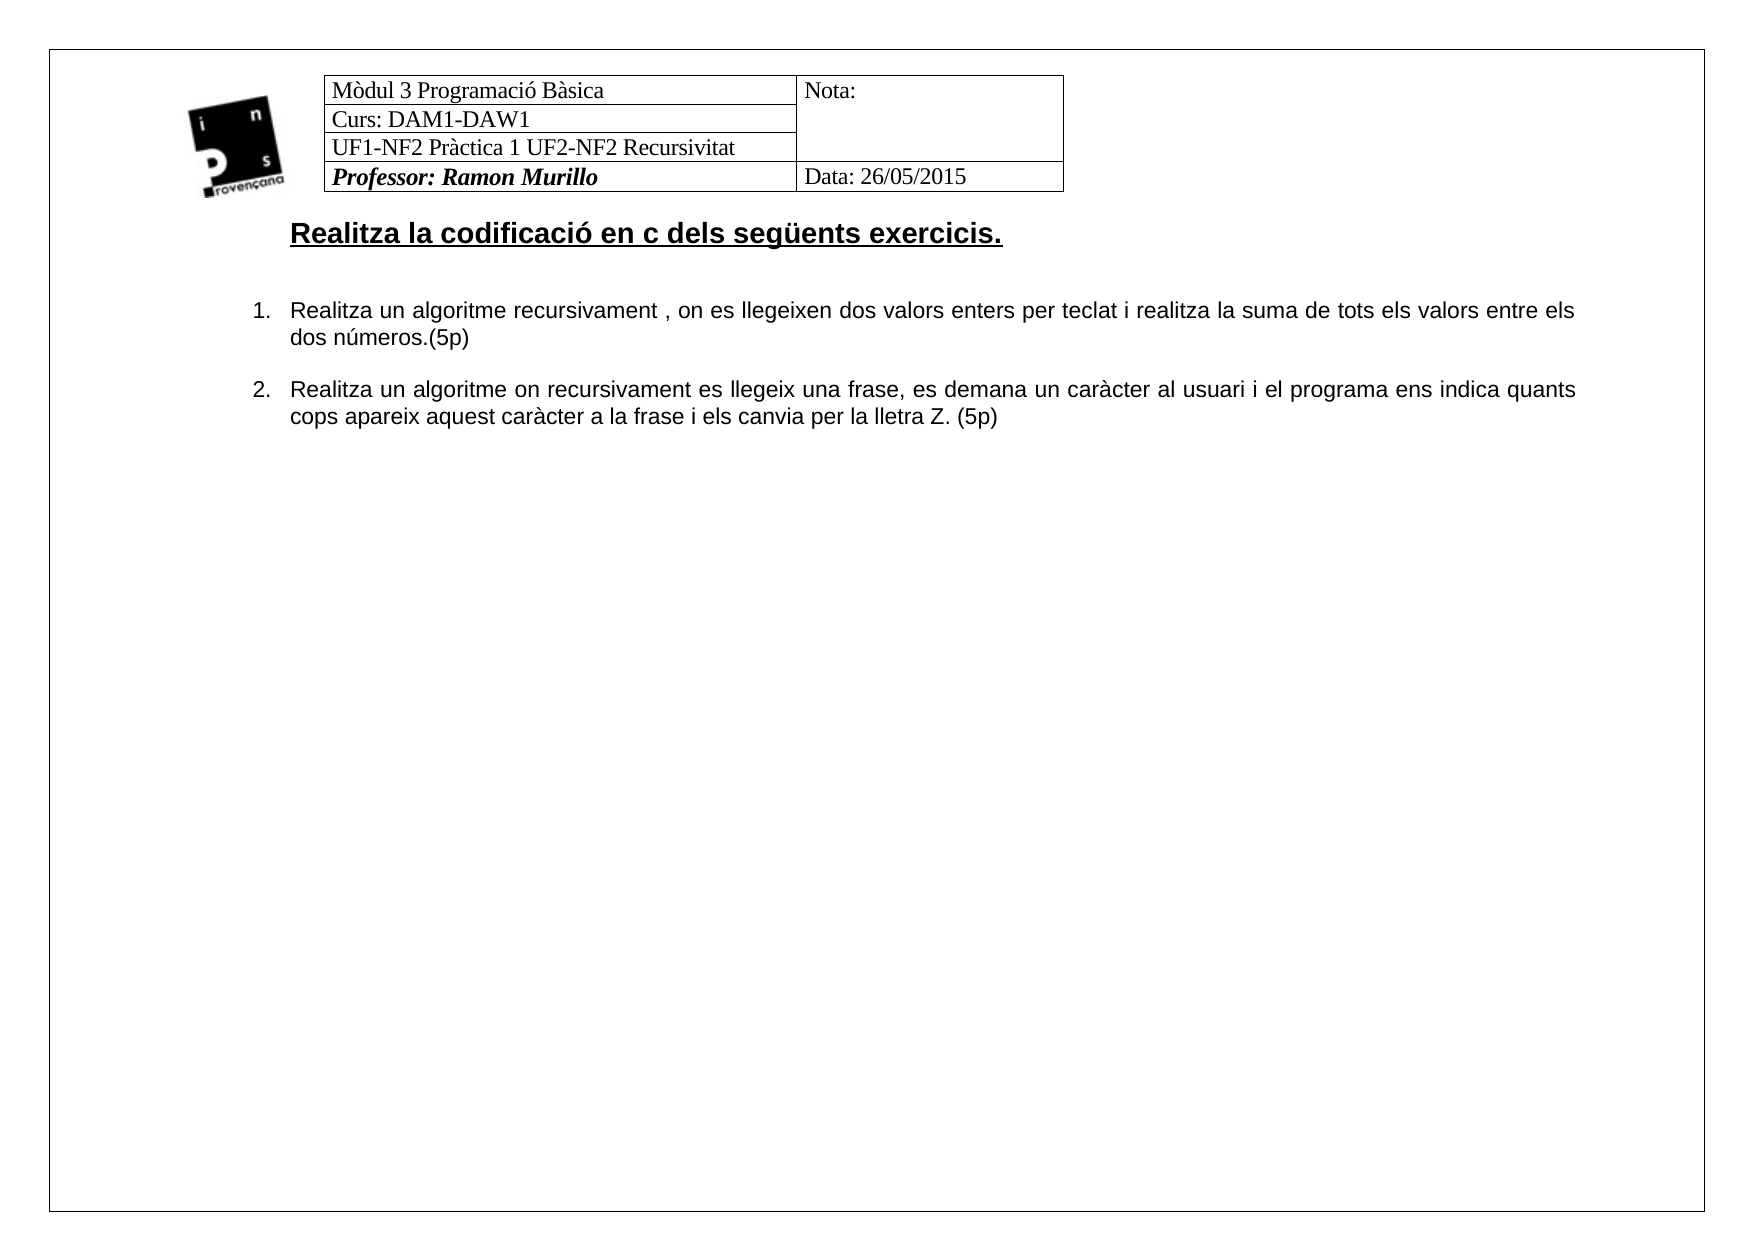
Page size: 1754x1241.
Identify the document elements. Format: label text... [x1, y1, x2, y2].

list Realitza un algoritme recursivament , on es llegeixen dos valors enters per teclat i realitza la suma de tots els valors entre els dos números.(5p) [252, 297, 1577, 350]
list Realitza la codificació en c dels següents exercicis. [252, 216, 1577, 249]
picture [159, 95, 313, 198]
list Realitza un algoritme on recursivament es llegeix una frase, es demana un caràcter al usuari i el programa ens indica quants cops apareix aquest caràcter a la frase i els canvia per la lletra Z. (5p) [252, 376, 1577, 429]
